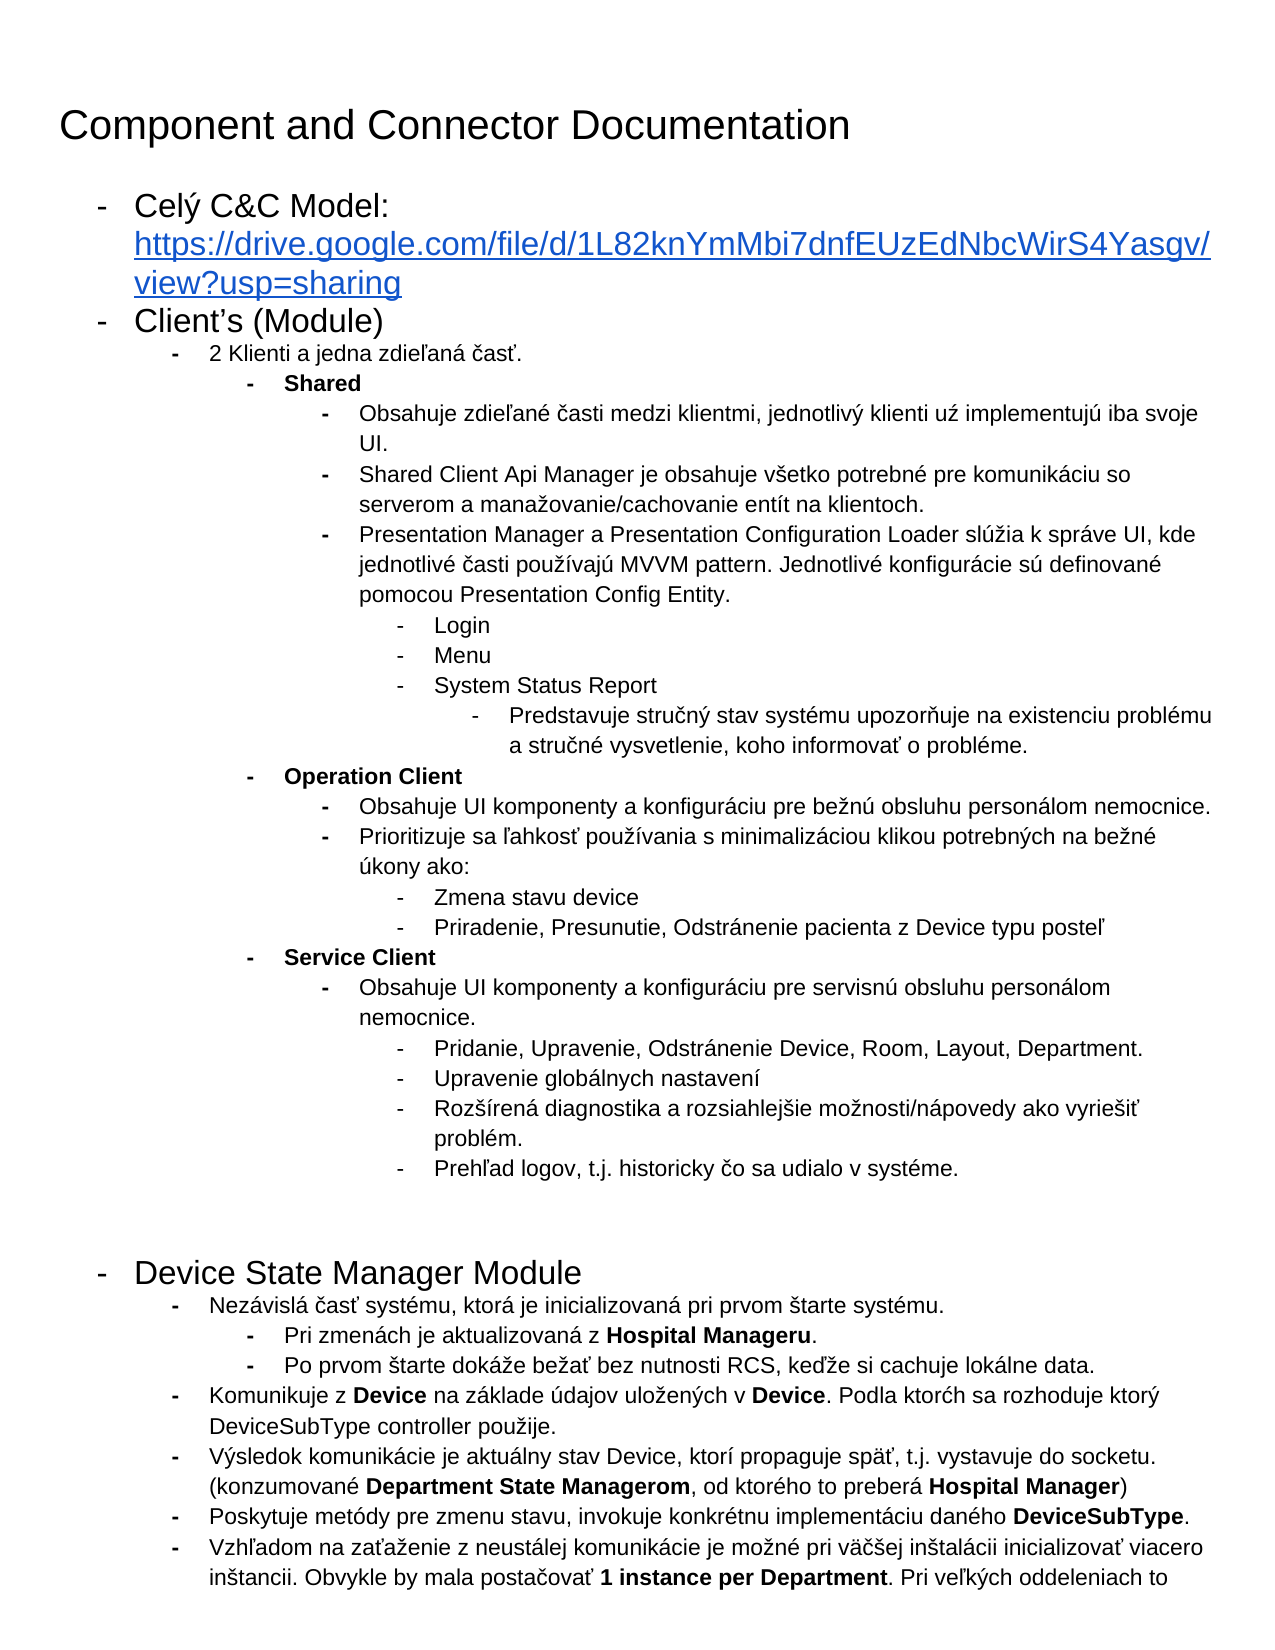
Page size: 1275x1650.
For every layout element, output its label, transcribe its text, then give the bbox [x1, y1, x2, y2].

list 2 Klienti a jedna zdieľaná časť. [171, 340, 1216, 366]
list Menu [396, 642, 1216, 668]
list Vzhľadom na zaťaženie z neustálej komunikácie je možné pri väčšej inštalácii inicializovať viacero inštancii. Obvykle by mala postačovať 1 instance per Department. Pri veľkých oddeleniach to [171, 1533, 1216, 1590]
list Nezávislá časť systému, ktorá je inicializovaná pri prvom štarte systému. [171, 1292, 1216, 1318]
list Po prvom štarte dokáže bežať bez nutnosti RCS, keďže si cachuje lokálne data. [246, 1352, 1216, 1378]
list Predstavuje stručný stav systému upozorňuje na existenciu problému a stručné vysvetlenie, koho informovať o probléme. [471, 702, 1216, 759]
list Upravenie globálnych nastavení [396, 1065, 1216, 1091]
list Pridanie, Upravenie, Odstránenie Device, Room, Layout, Department. [396, 1034, 1216, 1061]
list Operation Client [246, 763, 1216, 789]
list Login [396, 612, 1216, 638]
list Výsledok komunikácie je aktuálny stav Device, ktorí propaguje späť, t.j. vystavuje do socketu. (konzumované Department State Managerom, od ktorého to preberá Hospital Manager) [171, 1443, 1216, 1499]
list Shared [246, 370, 1216, 396]
list System Status Report [396, 672, 1216, 698]
list Presentation Manager a Presentation Configuration Loader slúžia k správe UI, kde jednotlivé časti používajú MVVM pattern. Jednotlivé konfigurácie sú definované pomocou Presentation Config Entity. [321, 521, 1216, 608]
list Shared Client Api Manager je obsahuje všetko potrebné pre komunikáciu so serverom a manažovanie/cachovanie entít na klientoch. [321, 461, 1216, 517]
list Obsahuje zdieľané časti medzi klientmi, jednotlivý klienti uź implementujú iba svoje UI. [321, 400, 1216, 457]
list Prehľad logov, t.j. historicky čo sa udialo v systéme. [396, 1155, 1216, 1182]
list Zmena stavu device [396, 883, 1216, 910]
list Priradenie, Presunutie, Odstránenie pacienta z Device typu posteľ [396, 914, 1216, 940]
list Prioritizuje sa ľahkosť používania s minimalizáciou klikou potrebných na bežné úkony ako: [321, 823, 1216, 880]
list Rozšírená diagnostika a rozsiahlejšie možnosti/nápovedy ako vyriešiť problém. [396, 1095, 1216, 1152]
list Pri zmenách je aktualizovaná z Hospital Manageru. [246, 1322, 1216, 1348]
list Poskytuje metódy pre zmenu stavu, invokuje konkrétnu implementáciu daného DeviceSubType. [171, 1503, 1216, 1529]
subtitle Device State Manager Module [96, 1253, 1216, 1292]
list Obsahuje UI komponenty a konfiguráciu pre bežnú obsluhu personálom nemocnice. [321, 793, 1216, 819]
subtitle Component and Connector Documentation [59, 101, 1216, 148]
subtitle Celý C&C Model: https://drive.google.com/file/d/1L82knYmMbi7dnfEUzEdNbcWirS4Yasgv/view?usp=sharing [96, 186, 1216, 301]
list Service Client [246, 944, 1216, 970]
list Komunikuje z Device na základe údajov uložených v Device. Podla ktorćh sa rozhoduje ktorý DeviceSubType controller použije. [171, 1382, 1216, 1439]
list Obsahuje UI komponenty a konfiguráciu pre servisnú obsluhu personálom nemocnice. [321, 974, 1216, 1031]
subtitle Client’s (Module) [96, 301, 1216, 340]
